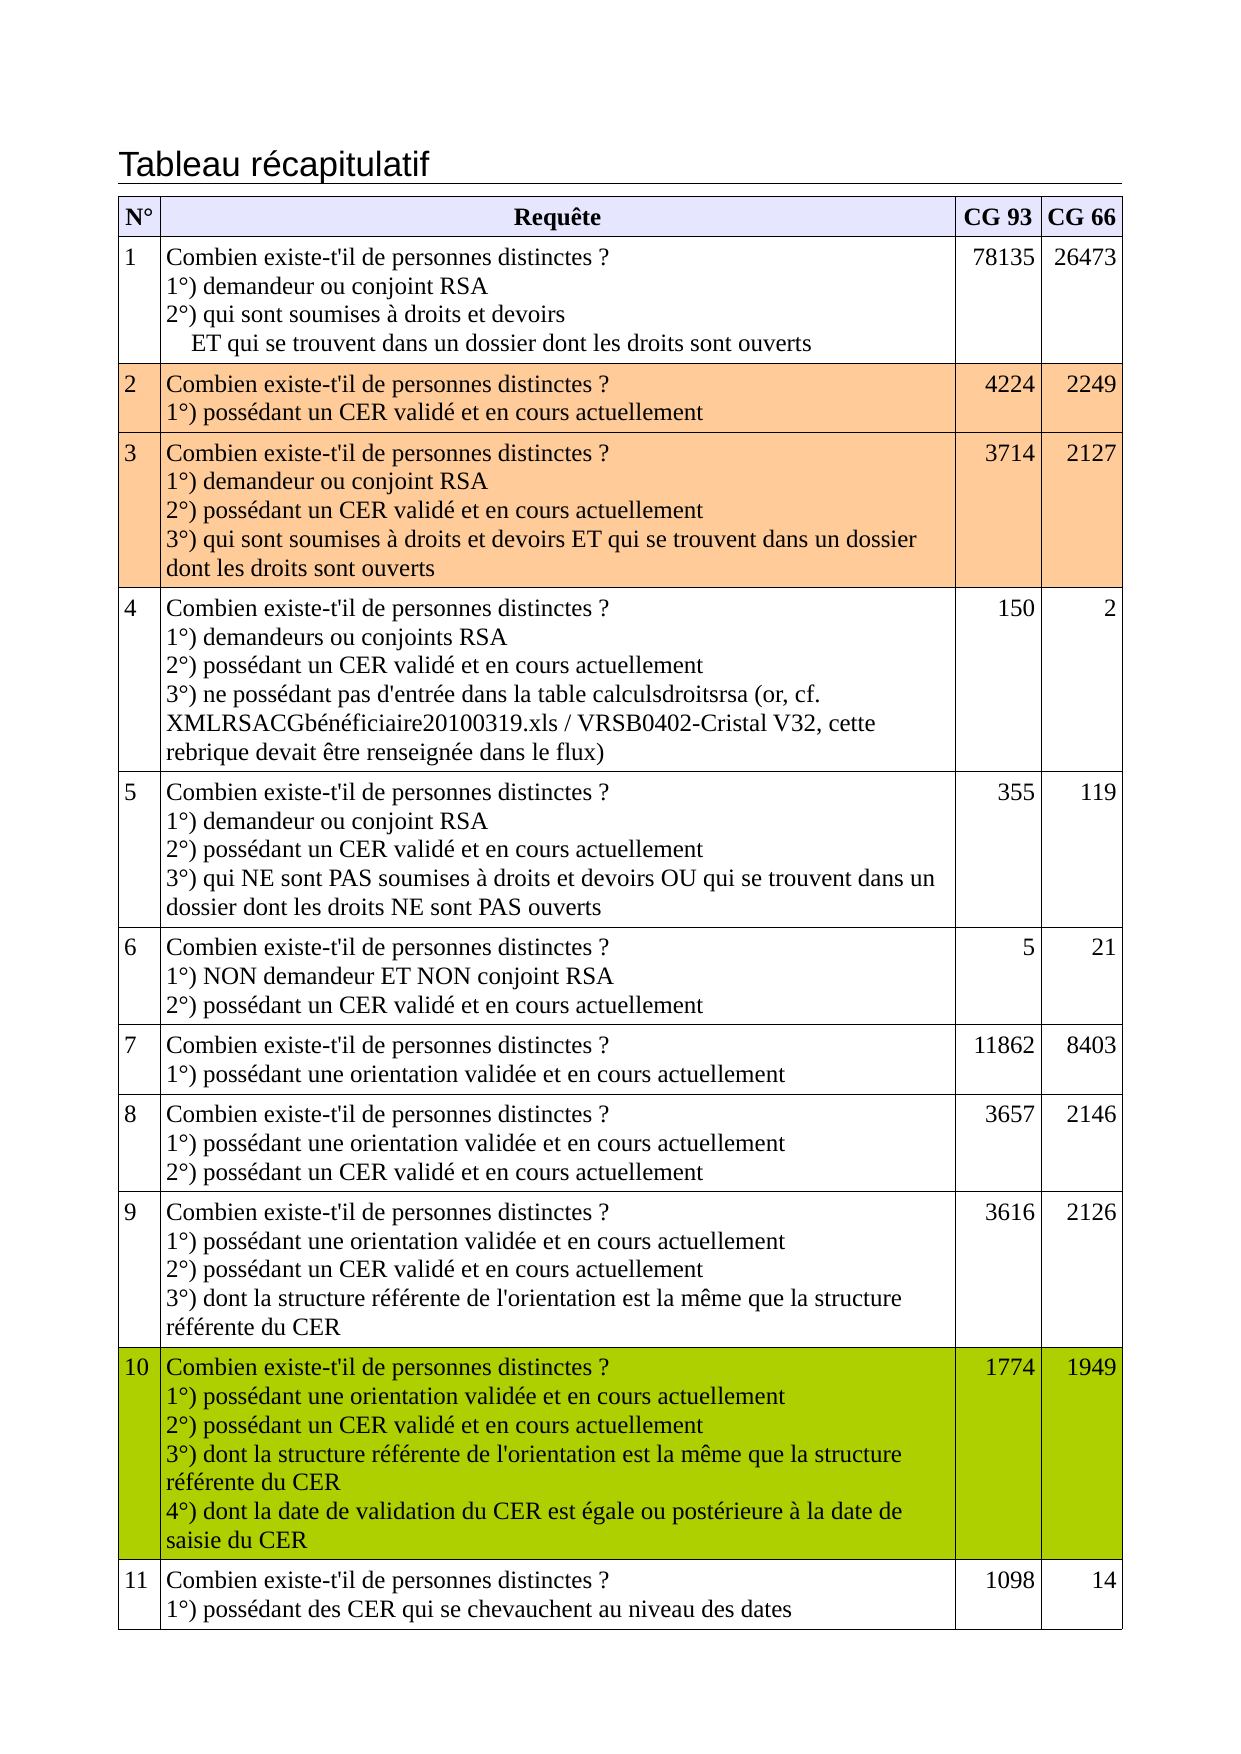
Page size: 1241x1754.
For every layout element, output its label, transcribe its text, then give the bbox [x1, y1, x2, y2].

table_cell 7 [119, 1025, 160, 1093]
table_cell Combien existe-t'il de personnes distinctes ? 1°) NON demandeur ET NON conjoint RSA 2°) possédant un CER validé et en cours actuellement [161, 928, 955, 1024]
table_cell 8 [119, 1095, 160, 1191]
table_cell 2127 [1042, 433, 1122, 587]
subtitle Tableau récapitulatif [118, 143, 1122, 183]
table_header N° [119, 197, 160, 236]
table_cell 4 [119, 588, 160, 771]
table_cell 4224 [956, 364, 1041, 432]
table_cell Combien existe-t'il de personnes distinctes ? 1°) possédant un CER validé et en cours actuellement [161, 364, 955, 432]
table_header CG 93 [956, 197, 1041, 236]
table_cell 2146 [1042, 1095, 1122, 1191]
table_cell 1774 [956, 1348, 1041, 1559]
table_cell 1098 [956, 1560, 1041, 1628]
table_cell 355 [956, 772, 1041, 927]
table_cell 1949 [1042, 1348, 1122, 1559]
table_cell 21 [1042, 928, 1122, 1024]
table_cell 3616 [956, 1192, 1041, 1347]
table_cell 2 [1042, 588, 1122, 771]
table_cell 3714 [956, 433, 1041, 587]
table_cell Combien existe-t'il de personnes distinctes ? 1°) possédant une orientation validée et en cours actuellement 2°) possédant un CER validé et en cours actuellement 3°) dont la structure référente de l'orientation est la même que la structure référente du CER [161, 1192, 955, 1347]
table_cell 5 [956, 928, 1041, 1024]
table_cell Combien existe-t'il de personnes distinctes ? 1°) possédant des CER qui se chevauchent au niveau des dates [161, 1560, 955, 1628]
table_cell Combien existe-t'il de personnes distinctes ? 1°) demandeurs ou conjoints RSA 2°) possédant un CER validé et en cours actuellement 3°) ne possédant pas d'entrée dans la table calculsdroitsrsa (or, cf. XMLRSACGbénéficiaire20100319.xls / VRSB0402-Cristal V32, cette rebrique devait être renseignée dans le flux) [161, 588, 955, 771]
table_header CG 66 [1042, 197, 1122, 236]
table_cell 150 [956, 588, 1041, 771]
table_cell 26473 [1042, 237, 1122, 363]
table_cell 11862 [956, 1025, 1041, 1093]
table_cell 3 [119, 433, 160, 587]
table_cell 8403 [1042, 1025, 1122, 1093]
table_cell 14 [1042, 1560, 1122, 1628]
table_cell 2 [119, 364, 160, 432]
table_cell Combien existe-t'il de personnes distinctes ? 1°) possédant une orientation validée et en cours actuellement [161, 1025, 955, 1093]
table_cell Combien existe-t'il de personnes distinctes ? 1°) demandeur ou conjoint RSA 2°) possédant un CER validé et en cours actuellement 3°) qui NE sont PAS soumises à droits et devoirs OU qui se trouvent dans un dossier dont les droits NE sont PAS ouverts [161, 772, 955, 927]
table_cell Combien existe-t'il de personnes distinctes ? 1°) demandeur ou conjoint RSA 2°) qui sont soumises à droits et devoirs ET qui se trouvent dans un dossier dont les droits sont ouverts [161, 237, 955, 363]
table_cell 5 [119, 772, 160, 927]
table_cell Combien existe-t'il de personnes distinctes ? 1°) demandeur ou conjoint RSA 2°) possédant un CER validé et en cours actuellement 3°) qui sont soumises à droits et devoirs ET qui se trouvent dans un dossier dont les droits sont ouverts [161, 433, 955, 587]
table_cell 119 [1042, 772, 1122, 927]
table_cell Combien existe-t'il de personnes distinctes ? 1°) possédant une orientation validée et en cours actuellement 2°) possédant un CER validé et en cours actuellement [161, 1095, 955, 1191]
table_cell 3657 [956, 1095, 1041, 1191]
table_cell 2126 [1042, 1192, 1122, 1347]
table_cell 1 [119, 237, 160, 363]
table_header Requête [161, 197, 955, 236]
table_cell 78135 [956, 237, 1041, 363]
table_cell 6 [119, 928, 160, 1024]
table_cell 10 [119, 1348, 160, 1559]
table_cell 11 [119, 1560, 160, 1628]
table_cell 9 [119, 1192, 160, 1347]
table_cell Combien existe-t'il de personnes distinctes ? 1°) possédant une orientation validée et en cours actuellement 2°) possédant un CER validé et en cours actuellement 3°) dont la structure référente de l'orientation est la même que la structure référente du CER 4°) dont la date de validation du CER est égale ou postérieure à la date de saisie du CER [161, 1348, 955, 1559]
table_cell 2249 [1042, 364, 1122, 432]
